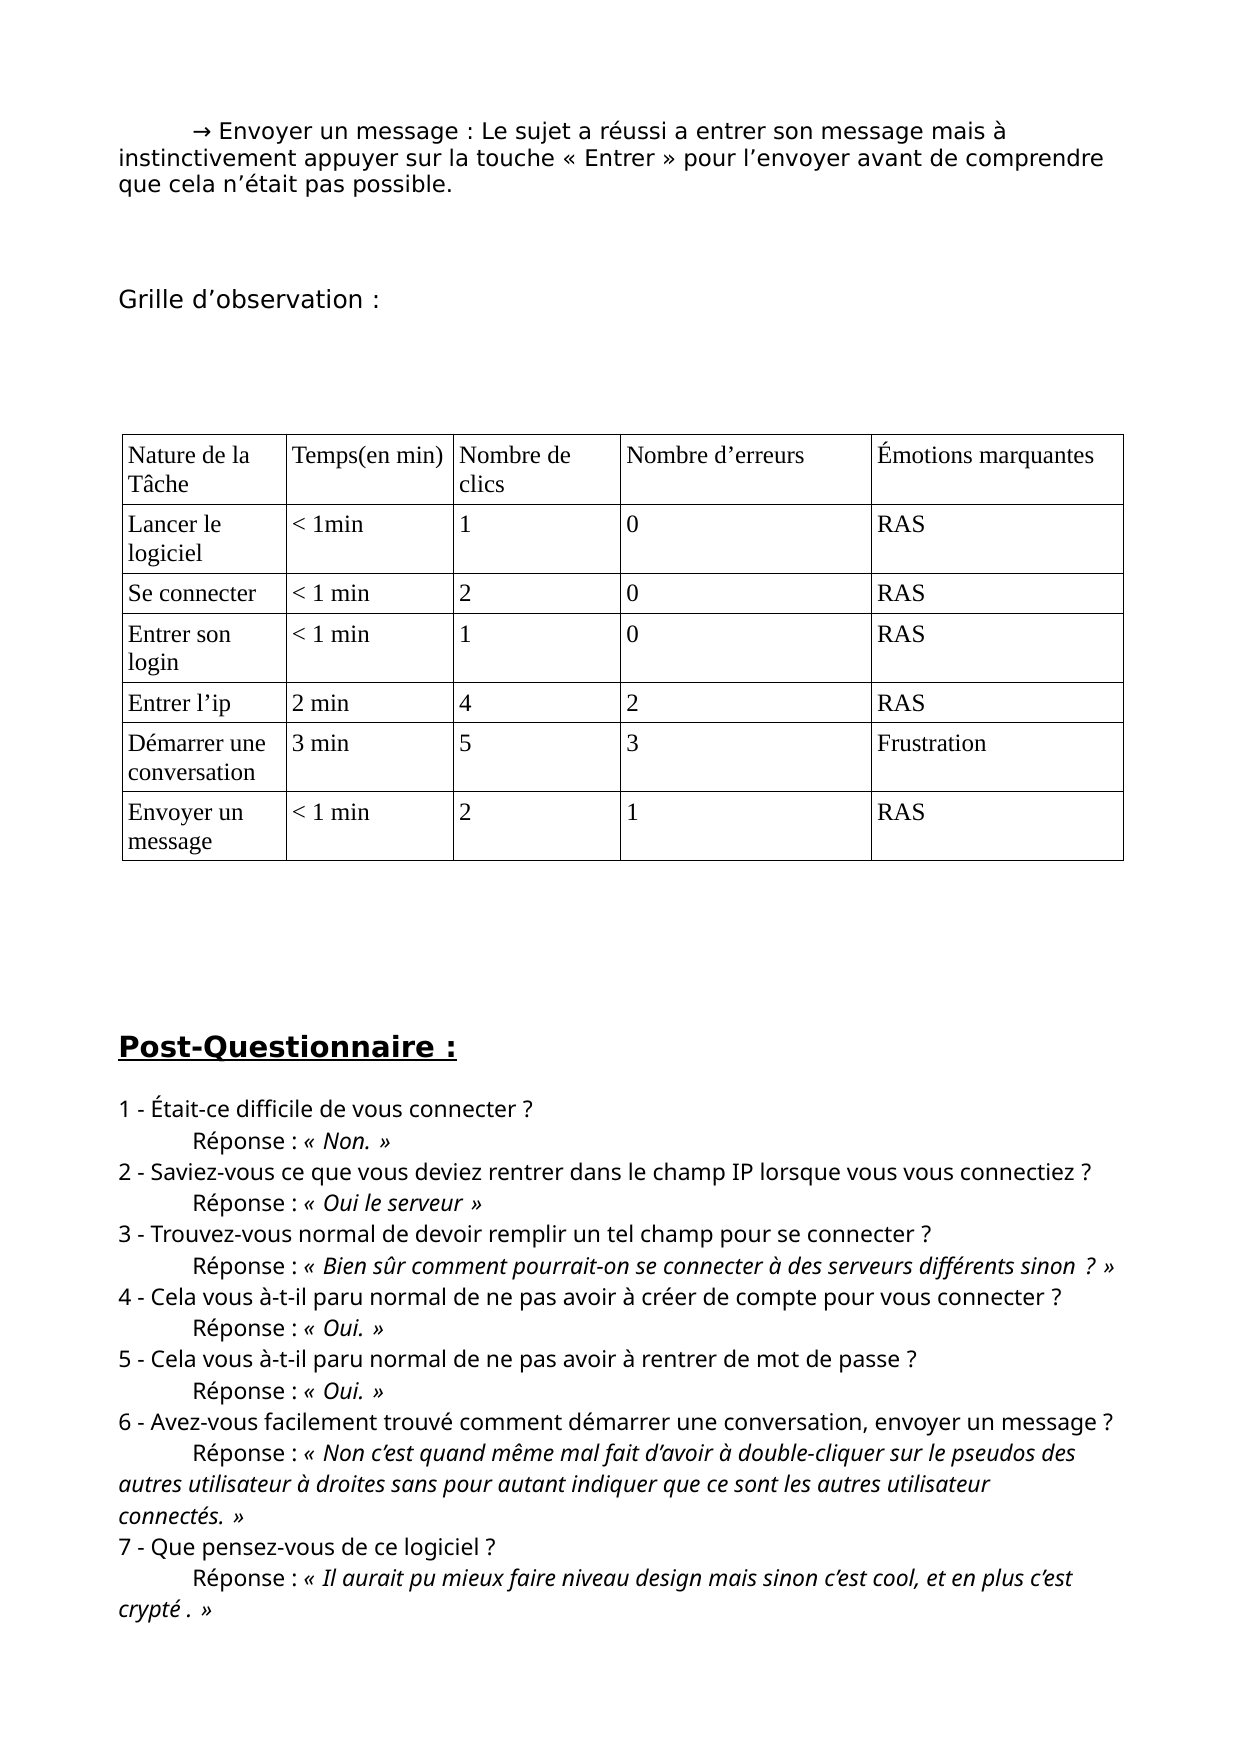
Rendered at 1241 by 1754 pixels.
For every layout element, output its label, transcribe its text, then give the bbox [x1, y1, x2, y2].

table_cell 1 [454, 614, 620, 682]
text 4 - Cela vous à-t-il paru normal de ne pas avoir à créer de compte pour vous connecter ? [118, 1281, 1122, 1312]
text Grille d’observation : [118, 286, 1122, 315]
table_cell 0 [621, 574, 871, 613]
table_cell Frustration [872, 723, 1123, 791]
table_cell Entrer son login [123, 614, 286, 682]
table_cell < 1min [287, 505, 453, 572]
text Réponse : « Bien sûr comment pourrait-on se connecter à des serveurs différents sinon ? » [118, 1249, 1122, 1281]
table_cell 2 [454, 792, 620, 860]
text 3 - Trouvez-vous normal de devoir remplir un tel champ pour se connecter ? [118, 1218, 1122, 1249]
table_cell Démarrer une conversation [123, 723, 286, 791]
table_cell < 1 min [287, 574, 453, 613]
text Réponse : « Oui. » [118, 1312, 1122, 1343]
text Réponse : « Oui le serveur » [118, 1187, 1122, 1218]
table_cell < 1 min [287, 792, 453, 860]
text → Envoyer un message : Le sujet a réussi a entrer son message mais à instinctivement appuyer sur la touche « Entrer » pour l’envoyer avant de comprendre que cela n’était pas possible. [118, 118, 1122, 198]
table_cell RAS [872, 614, 1123, 682]
table_cell 1 [621, 792, 871, 860]
table_header Émotions marquantes [872, 435, 1123, 503]
table_cell 1 [454, 505, 620, 572]
text Réponse : « Oui. » [118, 1374, 1122, 1406]
table_cell Envoyer un message [123, 792, 286, 860]
text Post-Questionnaire : [118, 1030, 1122, 1064]
text 6 - Avez-vous facilement trouvé comment démarrer une conversation, envoyer un message ? [118, 1406, 1122, 1437]
table_cell 4 [454, 683, 620, 722]
table_cell 2 min [287, 683, 453, 722]
text Réponse : « Non c’est quand même mal fait d’avoir à double-cliquer sur le pseudos des autres utilisateur à droites sans pour autant indiquer que ce sont les autres utilisateur connectés. » [118, 1437, 1122, 1531]
table_cell 2 [454, 574, 620, 613]
text Réponse : « Non. » [118, 1124, 1122, 1156]
text Réponse : « Il aurait pu mieux faire niveau design mais sinon c’est cool, et en plus c’est crypté . » [118, 1562, 1122, 1624]
text 1 - Était-ce difficile de vous connecter ? [118, 1093, 1122, 1124]
text 2 - Saviez-vous ce que vous deviez rentrer dans le champ IP lorsque vous vous connectiez ? [118, 1156, 1122, 1187]
table_header Nature de la Tâche [123, 435, 286, 503]
table_cell 3 [621, 723, 871, 791]
table_cell RAS [872, 792, 1123, 860]
table_cell 5 [454, 723, 620, 791]
table_cell 0 [621, 614, 871, 682]
table_cell RAS [872, 683, 1123, 722]
table_cell 3 min [287, 723, 453, 791]
table_cell < 1 min [287, 614, 453, 682]
table_cell 2 [621, 683, 871, 722]
table_header Nombre d’erreurs [621, 435, 871, 503]
table_cell 0 [621, 505, 871, 572]
table_cell Lancer le logiciel [123, 505, 286, 572]
table_header Temps(en min) [287, 435, 453, 503]
table_header Nombre de clics [454, 435, 620, 503]
text 7 - Que pensez-vous de ce logiciel ? [118, 1531, 1122, 1562]
text 5 - Cela vous à-t-il paru normal de ne pas avoir à rentrer de mot de passe ? [118, 1343, 1122, 1374]
table_cell RAS [872, 574, 1123, 613]
table_cell Se connecter [123, 574, 286, 613]
table_cell Entrer l’ip [123, 683, 286, 722]
table_cell RAS [872, 505, 1123, 572]
